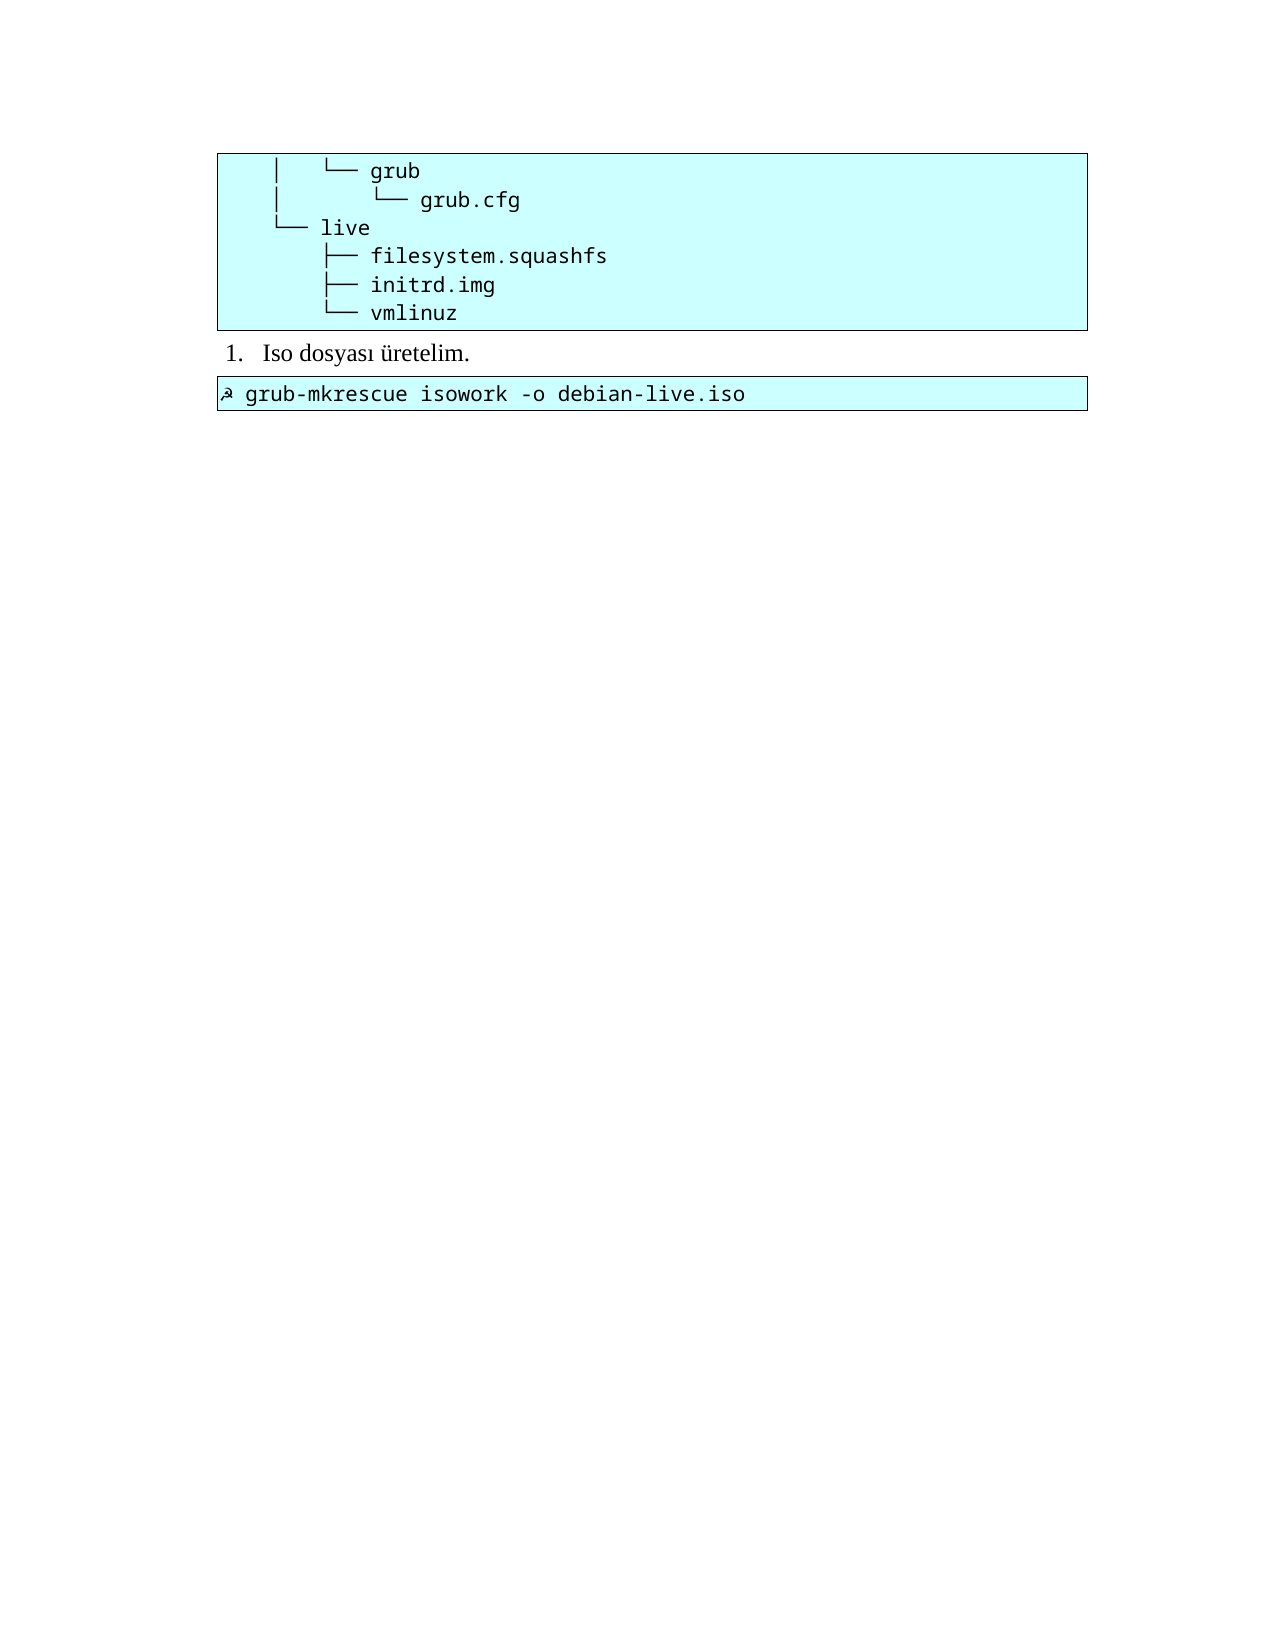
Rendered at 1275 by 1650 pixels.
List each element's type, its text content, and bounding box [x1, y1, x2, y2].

list Iso dosyası üretelim. [225, 339, 1087, 367]
text │ └── grub │ └── grub.cfg └── live ├── filesystem.squashfs ├── initrd.img └── vmlinuz [218, 154, 1087, 330]
text ☭ grub-mkrescue isowork -o debian-live.iso [218, 377, 1087, 410]
